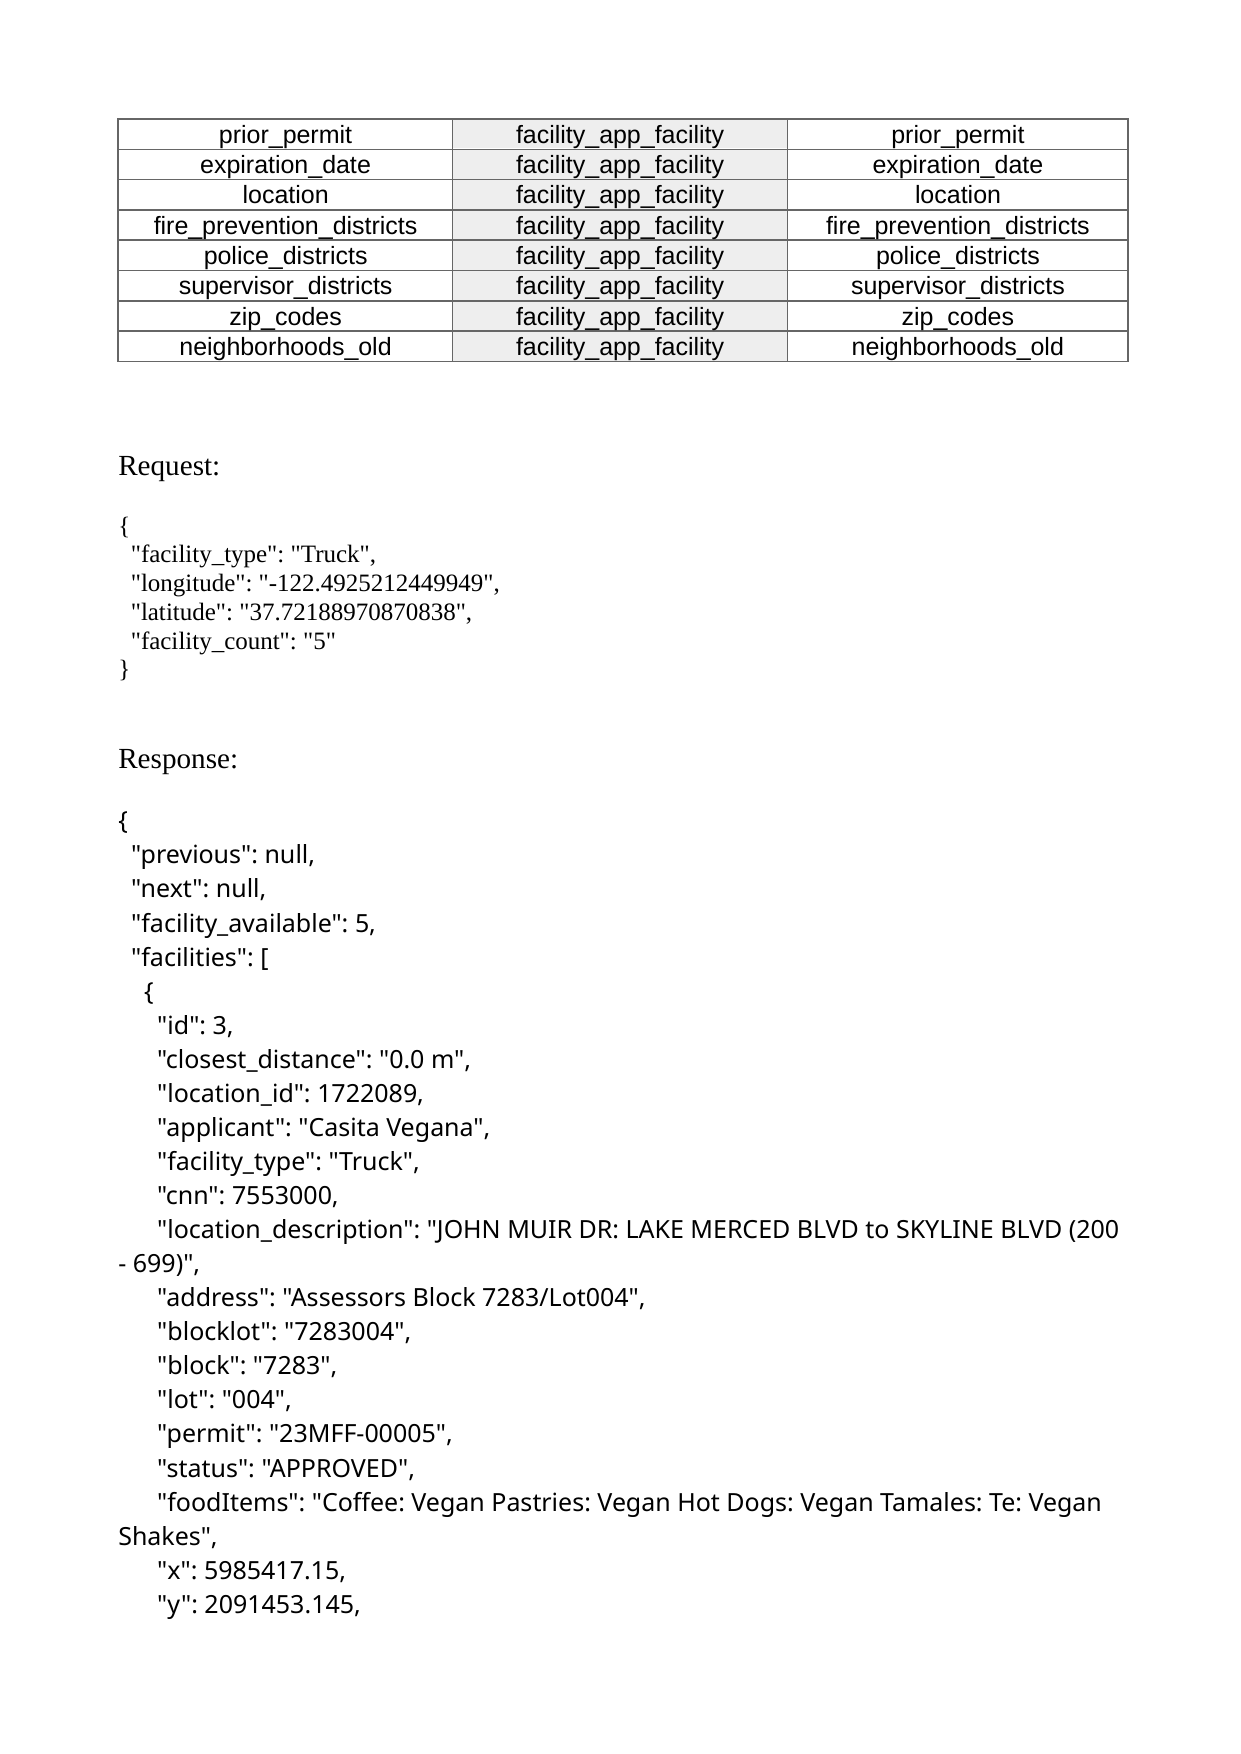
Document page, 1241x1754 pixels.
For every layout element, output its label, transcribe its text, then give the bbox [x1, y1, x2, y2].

table_cell facility_app_facility [453, 271, 787, 300]
text } [118, 654, 1122, 683]
table_cell facility_app_facility [453, 180, 787, 209]
text "y": 2091453.145, [118, 1586, 1122, 1621]
text "facility_type": "Truck", [118, 539, 1122, 568]
text "facility_count": "5" [118, 626, 1122, 654]
table_cell neighborhoods_old [119, 332, 452, 361]
text "x": 5985417.15, [118, 1552, 1122, 1586]
text "lot": "004", [118, 1382, 1122, 1416]
table_cell facility_app_facility [453, 241, 787, 270]
table_cell prior_permit [119, 120, 452, 148]
text "id": 3, [118, 1007, 1122, 1041]
text { [118, 511, 1122, 539]
text Request: [118, 448, 1122, 482]
text "closest_distance": "0.0 m", [118, 1041, 1122, 1076]
table_cell prior_permit [788, 120, 1127, 148]
text "cnn": 7553000, [118, 1178, 1122, 1212]
table_cell location [788, 180, 1127, 209]
text { [118, 803, 1122, 837]
text "block": "7283", [118, 1348, 1122, 1382]
table_cell supervisor_districts [788, 271, 1127, 300]
text { [118, 973, 1122, 1007]
table_cell fire_prevention_districts [119, 211, 452, 239]
text "previous": null, [118, 837, 1122, 871]
table_cell facility_app_facility [453, 211, 787, 239]
table_cell expiration_date [119, 150, 452, 179]
text Response: [118, 741, 1122, 774]
text "next": null, [118, 871, 1122, 905]
text "location_description": "JOHN MUIR DR: LAKE MERCED BLVD to SKYLINE BLVD (200 - 699)", [118, 1212, 1122, 1280]
text "facility_available": 5, [118, 905, 1122, 939]
text "latitude": "37.72188970870838", [118, 597, 1122, 626]
table_cell fire_prevention_districts [788, 211, 1127, 239]
text "foodItems": "Coffee: Vegan Pastries: Vegan Hot Dogs: Vegan Tamales: Te: Vegan Shakes", [118, 1484, 1122, 1552]
table_cell facility_app_facility [453, 150, 787, 179]
text "applicant": "Casita Vegana", [118, 1109, 1122, 1144]
text "facilities": [ [118, 939, 1122, 973]
table_cell police_districts [119, 241, 452, 270]
table_cell police_districts [788, 241, 1127, 270]
text "location_id": 1722089, [118, 1076, 1122, 1109]
text "blocklot": "7283004", [118, 1314, 1122, 1348]
table_cell expiration_date [788, 150, 1127, 179]
table_cell neighborhoods_old [788, 332, 1127, 361]
table_cell supervisor_districts [119, 271, 452, 300]
text "address": "Assessors Block 7283/Lot004", [118, 1280, 1122, 1314]
table_cell zip_codes [119, 302, 452, 330]
table_cell facility_app_facility [453, 120, 787, 148]
text "status": "APPROVED", [118, 1450, 1122, 1484]
table_cell location [119, 180, 452, 209]
table_cell facility_app_facility [453, 332, 787, 361]
text "facility_type": "Truck", [118, 1144, 1122, 1178]
table_cell zip_codes [788, 302, 1127, 330]
text "permit": "23MFF-00005", [118, 1416, 1122, 1450]
text "longitude": "-122.4925212449949", [118, 568, 1122, 597]
table_cell facility_app_facility [453, 302, 787, 330]
